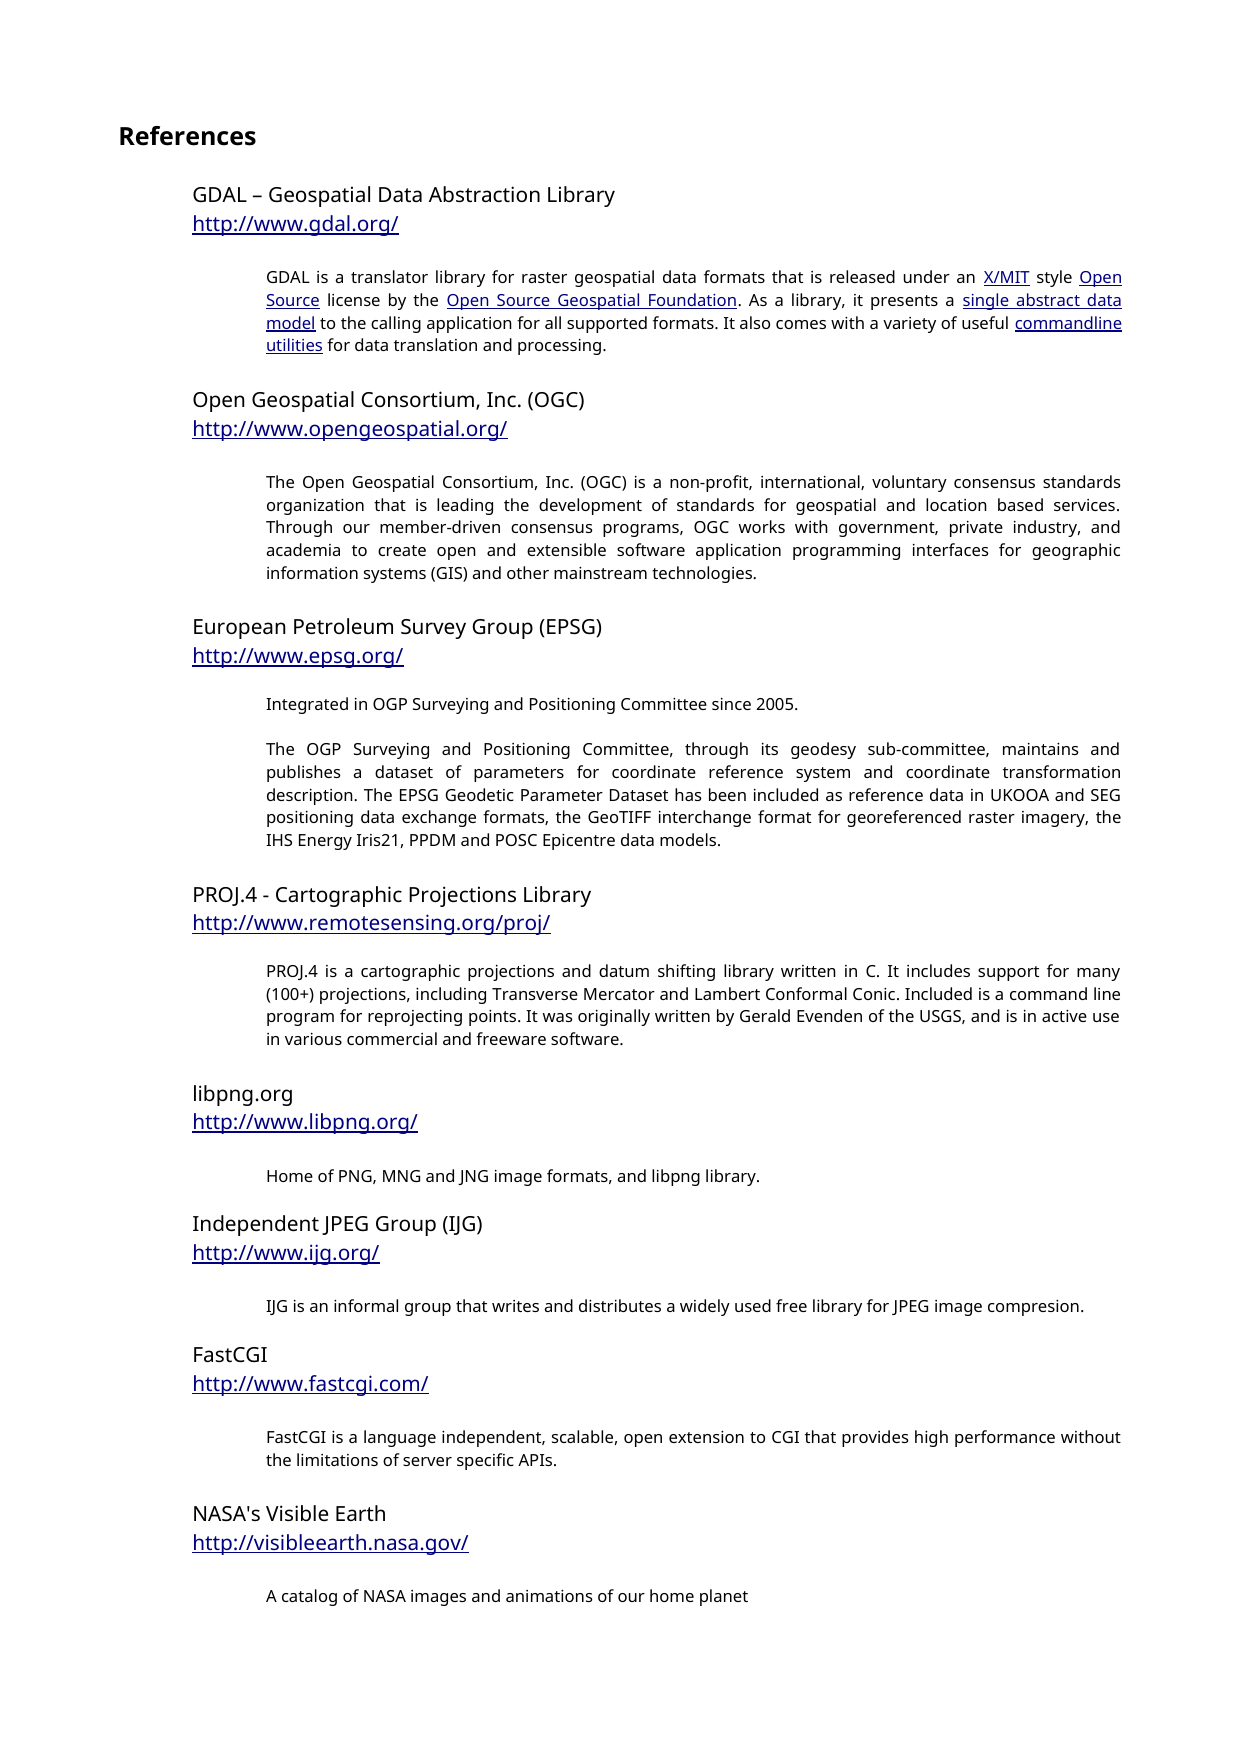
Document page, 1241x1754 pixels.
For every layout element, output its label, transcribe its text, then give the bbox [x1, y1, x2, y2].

text IJG is an informal group that writes and distributes a widely used free library for JPEG image compresion. [266, 1295, 1122, 1318]
text European Petroleum Survey Group (EPSG) [192, 612, 1122, 641]
text libpng.org [118, 1079, 1122, 1107]
text Independent JPEG Group (IJG) [118, 1209, 1122, 1238]
text FastCGI is a language independent, scalable, open extension to CGI that provides high performance without the limitations of server specific APIs. [266, 1426, 1122, 1471]
text Home of PNG, MNG and JNG image formats, and libpng library. [266, 1164, 1122, 1187]
text PROJ.4 is a cartographic projections and datum shifting library written in C. It includes support for many (100+) projections, including Transverse Mercator and Lambert Conformal Conic. Included is a command line program for reprojecting points. It was originally written by Gerald Evenden of the USGS, and is in active use in various commercial and freeware software. [266, 959, 1122, 1050]
text The Open Geospatial Consortium, Inc. (OGC) is a non-profit, international, voluntary consensus standards organization that is leading the development of standards for geospatial and location based services. Through our member-driven consensus programs, OGC works with government, private industry, and academia to create open and extensible software application programming interfaces for geographic information systems (GIS) and other mainstream technologies. [266, 471, 1122, 584]
text http://www.ijg.org/ [118, 1238, 1122, 1266]
text http://www.opengeospatial.org/ [118, 414, 1122, 442]
text PROJ.4 - Cartographic Projections Library [118, 880, 1122, 908]
text FastCGI [118, 1340, 1122, 1369]
text http://www.epsg.org/ [118, 641, 1122, 693]
text GDAL – Geospatial Data Abstraction Library [118, 181, 1122, 209]
text The OGP Surveying and Positioning Committee, through its geodesy sub-committee, maintains and publishes a dataset of parameters for coordinate reference system and coordinate transformation description. The EPSG Geodetic Parameter Dataset has been included as reference data in UKOOA and SEG positioning data exchange formats, the GeoTIFF interchange format for georeferenced raster imagery, the IHS Energy Iris21, PPDM and POSC Epicentre data models. [266, 738, 1122, 852]
text GDAL is a translator library for raster geospatial data formats that is released under an X/MIT style Open Source license by the Open Source Geospatial Foundation. As a library, it presents a single abstract data model to the calling application for all supported formats. It also comes with a variety of useful commandline utilities for data translation and processing. [266, 266, 1122, 357]
text http://www.gdal.org/ [118, 209, 1122, 237]
text NASA's Visible Earth [118, 1499, 1122, 1528]
text http://visibleearth.nasa.gov/ [44, 1528, 1122, 1556]
text http://www.fastcgi.com/ [118, 1369, 1122, 1397]
text Open Geospatial Consortium, Inc. (OGC) [192, 385, 1122, 414]
text References [118, 118, 1122, 152]
text http://www.remotesensing.org/proj/ [118, 908, 1122, 937]
text Integrated in OGP Surveying and Positioning Committee since 2005. [266, 693, 1122, 715]
text http://www.libpng.org/ [118, 1107, 1122, 1136]
text A catalog of NASA images and animations of our home planet [266, 1585, 1122, 1607]
